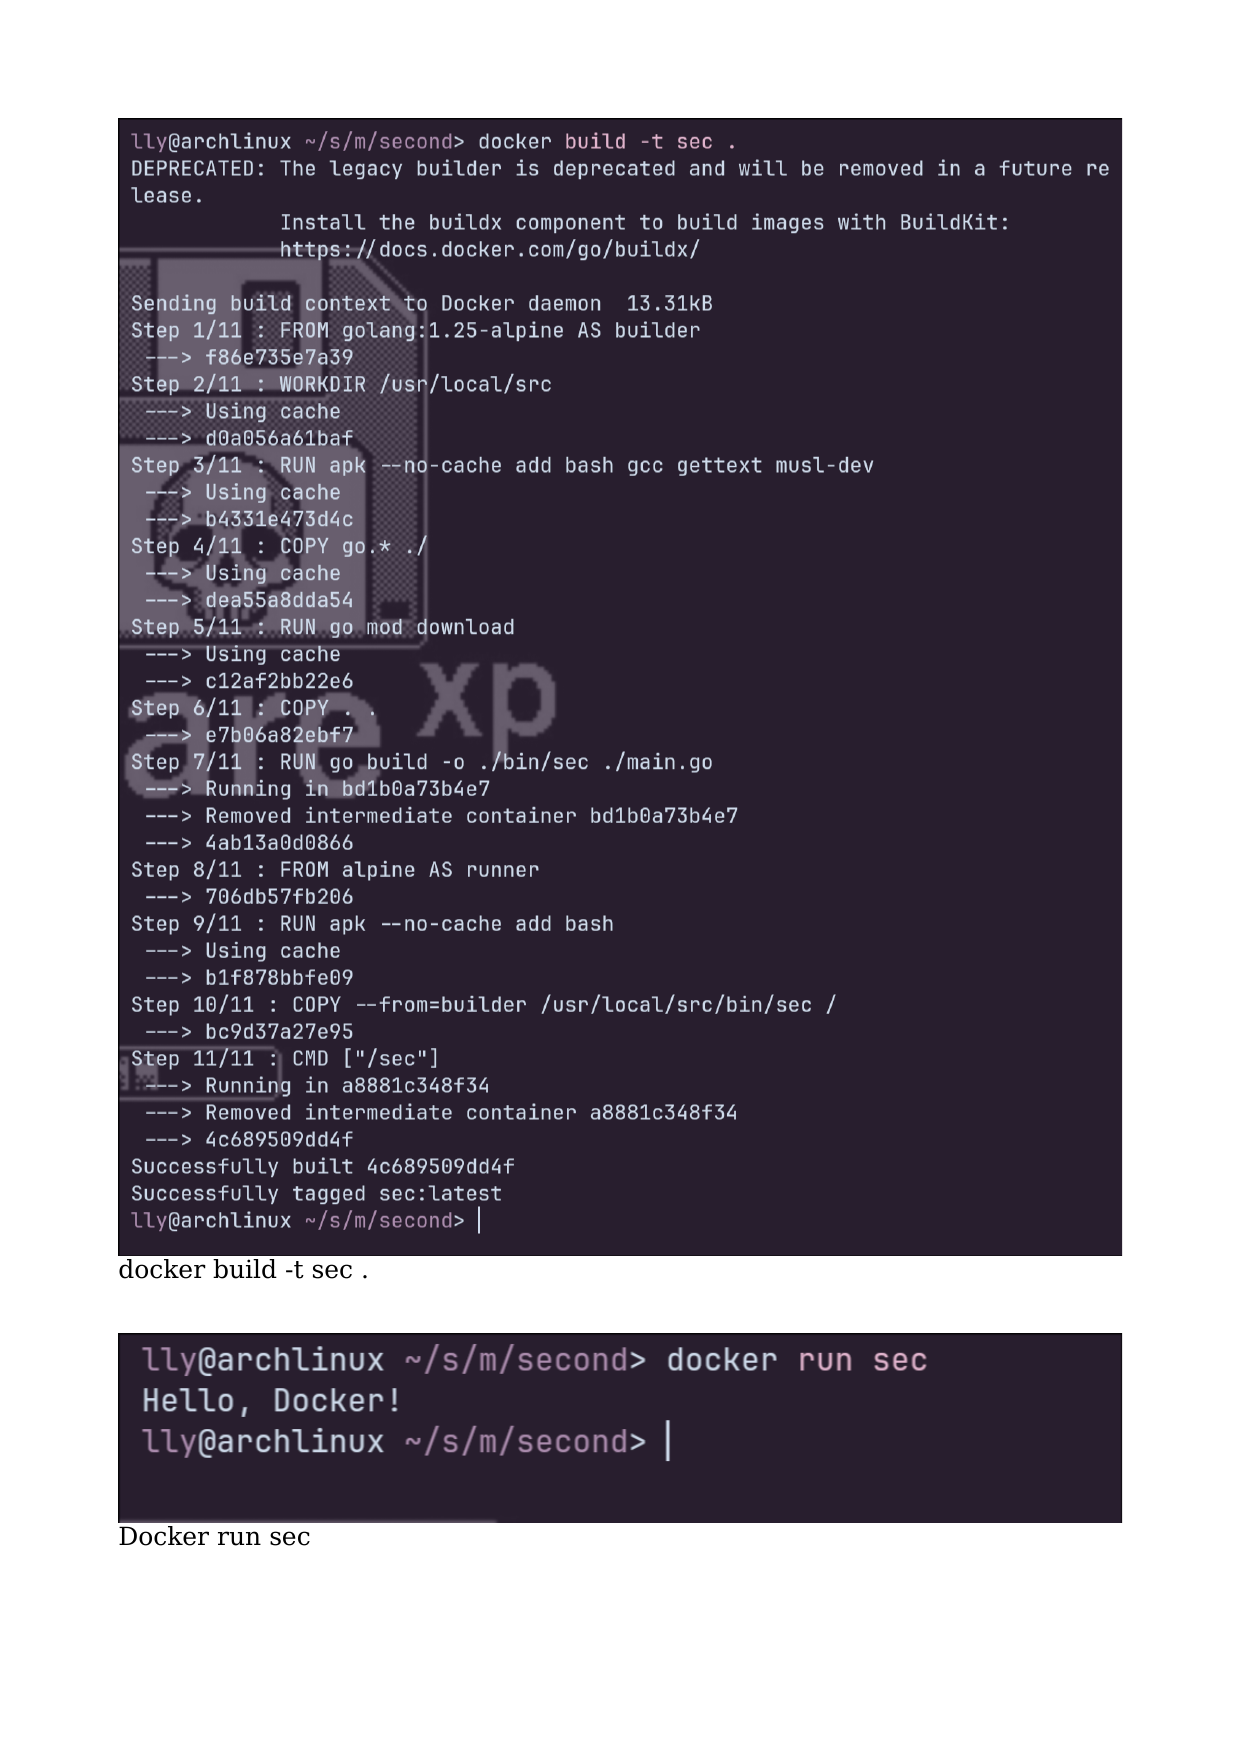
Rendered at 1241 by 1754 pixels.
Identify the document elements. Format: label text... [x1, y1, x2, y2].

text Docker run sec [118, 1523, 1122, 1552]
text docker build -t sec . [118, 1256, 1122, 1284]
picture [118, 1333, 1123, 1523]
picture [118, 118, 1123, 1256]
text [118, 1314, 1122, 1333]
